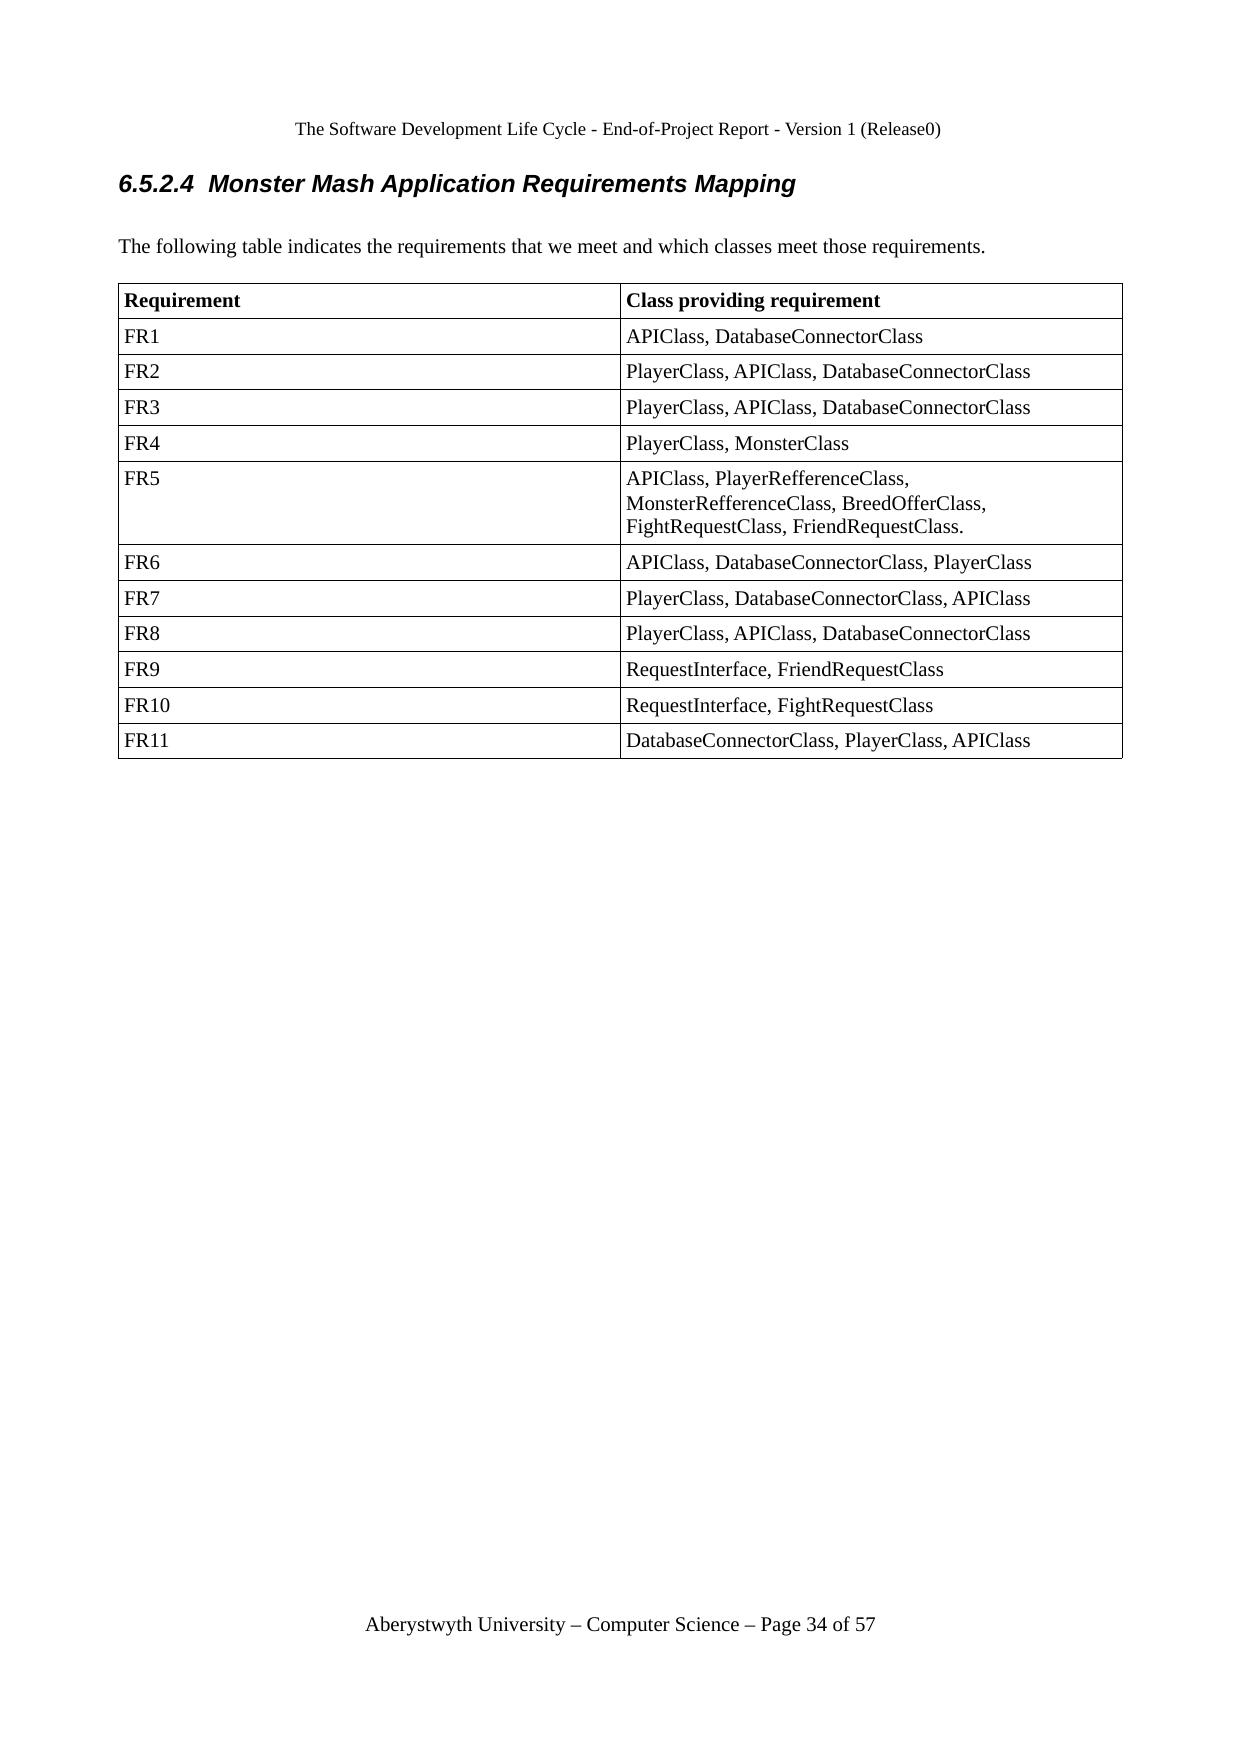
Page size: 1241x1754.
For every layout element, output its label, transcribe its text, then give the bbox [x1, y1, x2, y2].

table_cell DatabaseConnectorClass, PlayerClass, APIClass [621, 724, 1122, 758]
table_cell PlayerClass, APIClass, DatabaseConnectorClass [621, 355, 1122, 389]
table_cell FR11 [119, 724, 620, 758]
table_cell FR10 [119, 688, 620, 722]
table_cell RequestInterface, FriendRequestClass [621, 652, 1122, 687]
table_cell RequestInterface, FightRequestClass [621, 688, 1122, 722]
table_cell FR7 [119, 581, 620, 616]
table_cell APIClass, DatabaseConnectorClass, PlayerClass [621, 545, 1122, 580]
table_header Class providing requirement [621, 284, 1122, 318]
subtitle Monster Mash Application Requirements Mapping [118, 169, 1122, 198]
table_cell PlayerClass, DatabaseConnectorClass, APIClass [621, 581, 1122, 616]
table_header Requirement [119, 284, 620, 318]
table_cell FR6 [119, 545, 620, 580]
table_cell APIClass, DatabaseConnectorClass [621, 319, 1122, 354]
table_cell PlayerClass, APIClass, DatabaseConnectorClass [621, 390, 1122, 425]
table_cell FR8 [119, 617, 620, 651]
table_cell PlayerClass, APIClass, DatabaseConnectorClass [621, 617, 1122, 651]
table_cell FR5 [119, 462, 620, 544]
table_cell FR9 [119, 652, 620, 687]
text The following table indicates the requirements that we meet and which classes meet those requirements. [118, 234, 1122, 258]
table_cell FR4 [119, 426, 620, 461]
table_cell FR2 [119, 355, 620, 389]
table_cell PlayerClass, MonsterClass [621, 426, 1122, 461]
table_cell FR3 [119, 390, 620, 425]
table_cell FR1 [119, 319, 620, 354]
table_cell APIClass, PlayerRefferenceClass, MonsterRefferenceClass, BreedOfferClass, FightRequestClass, FriendRequestClass. [621, 462, 1122, 544]
